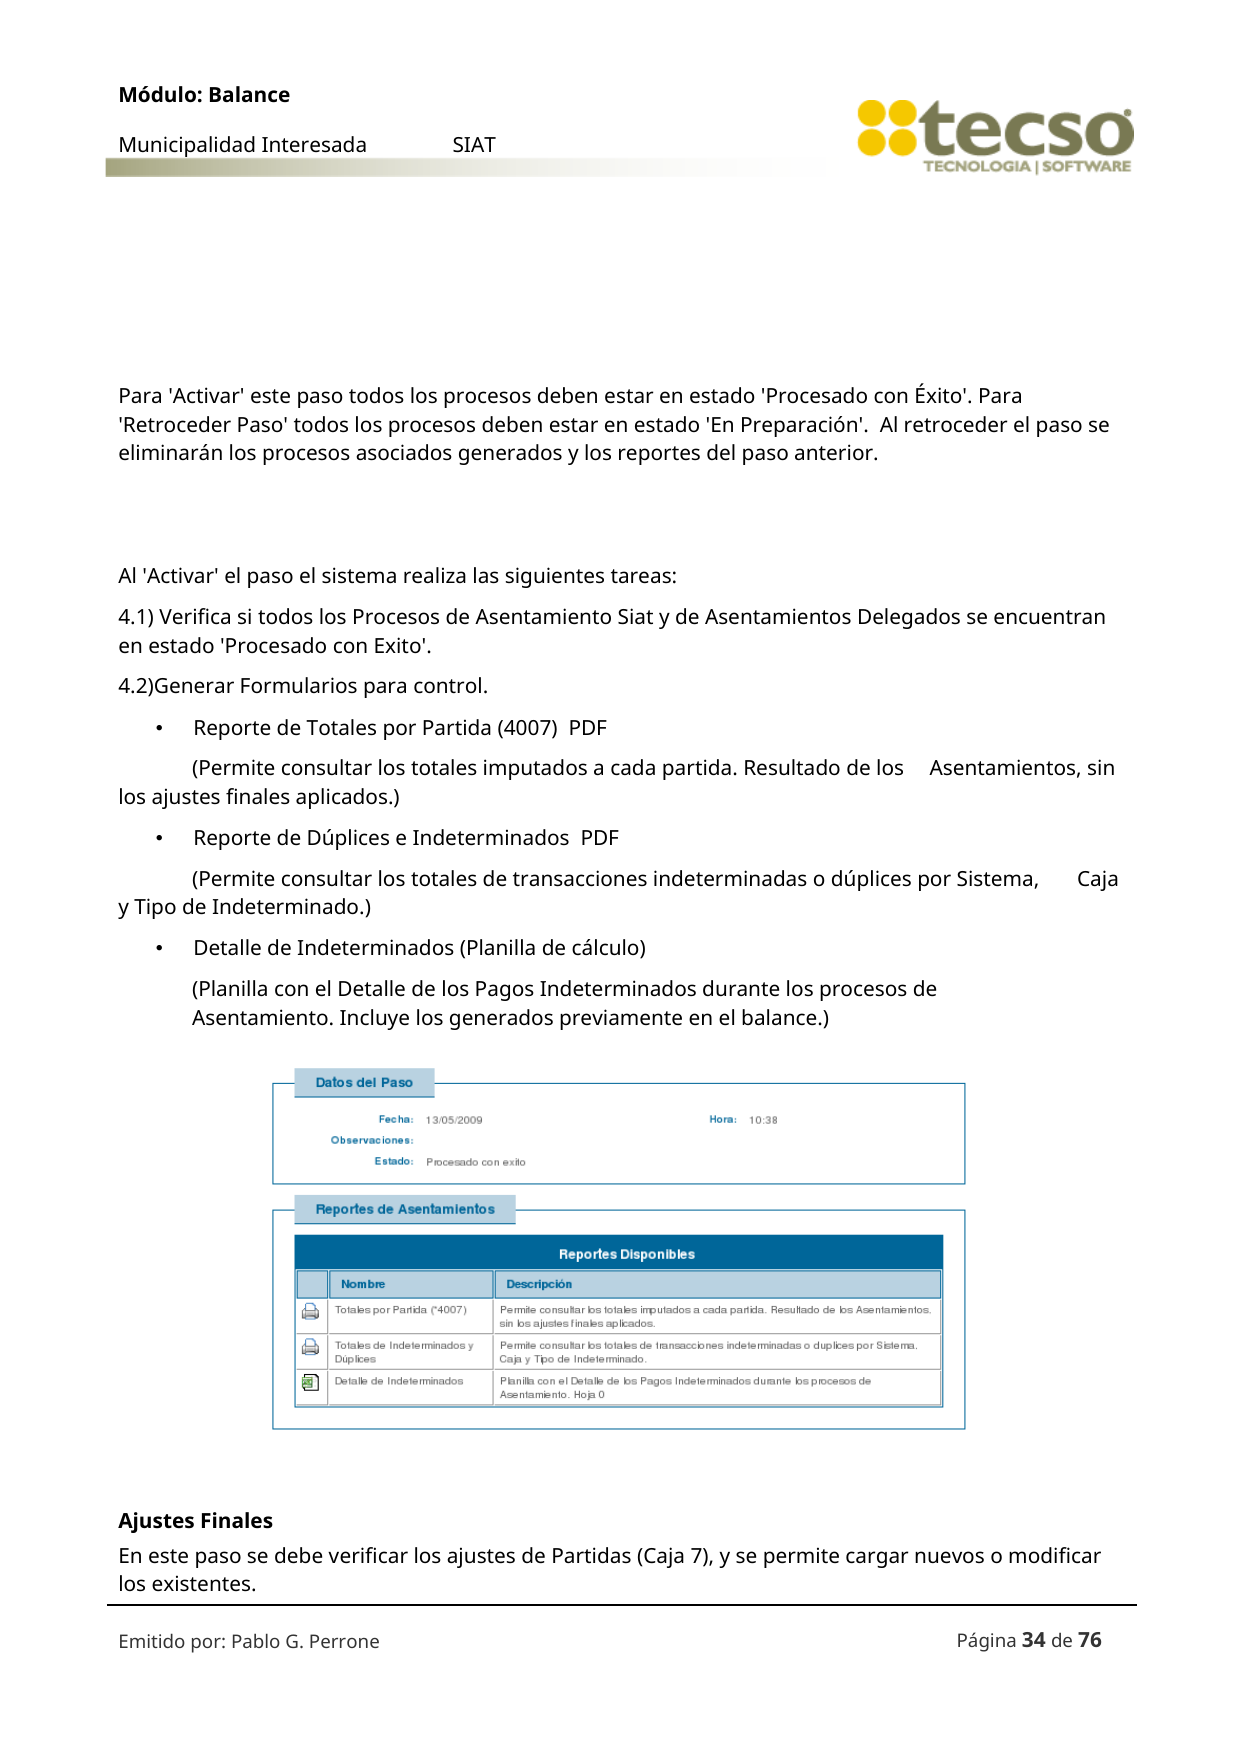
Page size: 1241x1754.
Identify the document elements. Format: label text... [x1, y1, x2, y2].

text Al 'Activar' el paso el sistema realiza las siguientes tareas: [118, 561, 1122, 590]
text Para 'Activar' este paso todos los procesos deben estar en estado 'Procesado con Éxito'. Para 'Retroceder Paso' todos los procesos deben estar en estado 'En Preparación'. Al retroceder el paso se eliminarán los procesos asociados generados y los reportes del paso anterior. [118, 382, 1122, 467]
subtitle Ajustes Finales [118, 1506, 1122, 1535]
list Reporte de Dúplices e Indeterminados PDF [156, 823, 1122, 851]
picture [105, 100, 1134, 177]
picture [264, 1063, 976, 1440]
text En este paso se debe verificar los ajustes de Partidas (Caja 7), y se permite cargar nuevos o modificar los existentes. [118, 1541, 1122, 1598]
list Detalle de Indeterminados (Planilla de cálculo) [156, 933, 1122, 962]
text (Permite consultar los totales imputados a cada partida. Resultado de los Asentamientos, sin los ajustes finales aplicados.) [118, 753, 1122, 810]
text (Permite consultar los totales de transacciones indeterminadas o dúplices por Sistema, Caja y Tipo de Indeterminado.) [118, 864, 1122, 921]
list Reporte de Totales por Partida (4007) PDF [156, 713, 1122, 741]
text 4.2)Generar Formularios para control. [118, 672, 1122, 700]
text (Planilla con el Detalle de los Pagos Indeterminados durante los procesos de Asentamiento. Incluye los generados previamente en el balance.) [118, 974, 1122, 1031]
text 4.1) Verifica si todos los Procesos de Asentamiento Siat y de Asentamientos Delegados se encuentran en estado 'Procesado con Exito'. [118, 602, 1122, 659]
